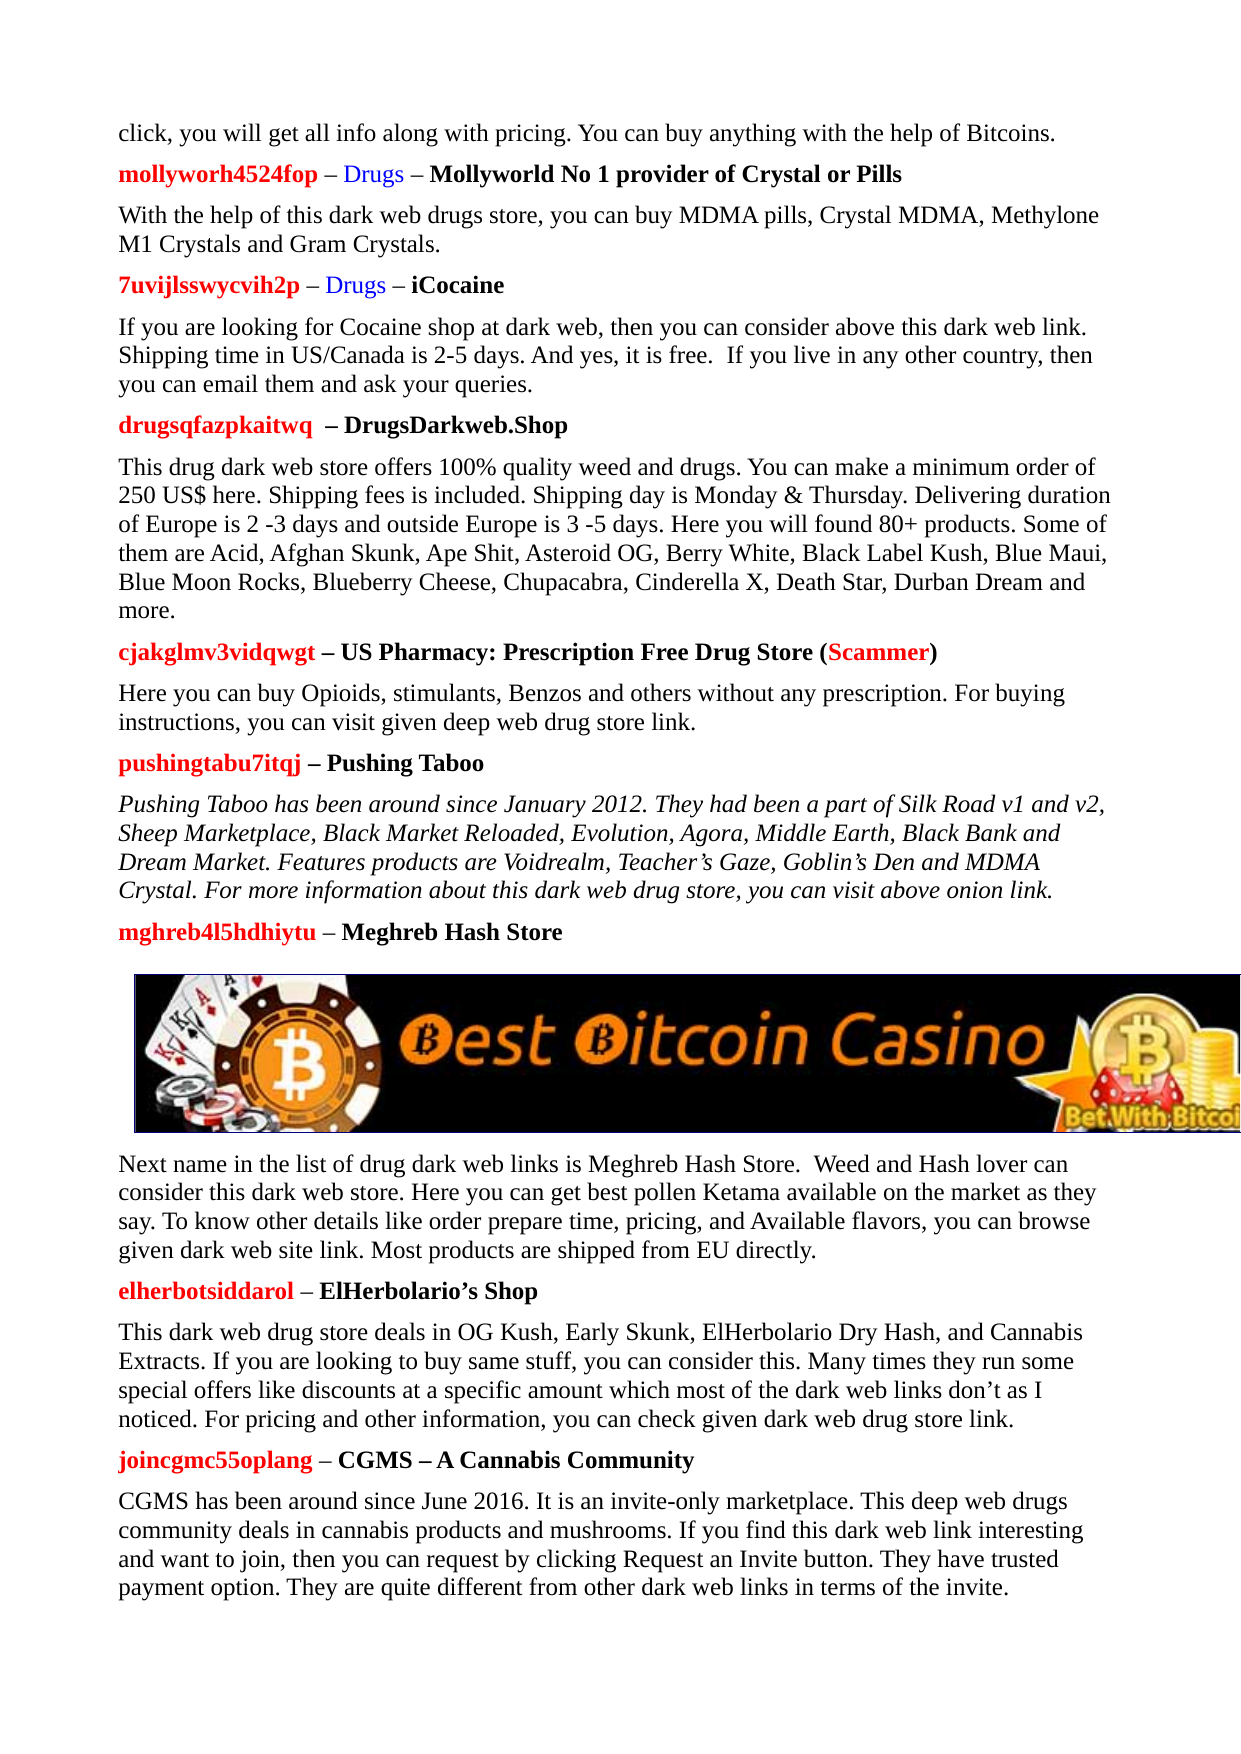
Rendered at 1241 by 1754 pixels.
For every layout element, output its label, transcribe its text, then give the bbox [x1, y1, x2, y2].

text elherbotsiddarol – ElHerbolario’s Shop [118, 1276, 1122, 1305]
text pushingtabu7itqj – Pushing Taboo [118, 748, 1122, 777]
text mghreb4l5hdhiytu – Meghreb Hash Store [118, 917, 1122, 946]
text Next name in the list of drug dark web links is Meghreb Hash Store. Weed and Hash lover can consider this dark web store. Here you can get best pollen Ketama available on the market as they say. To know other details like order prepare time, pricing, and Available flavors, you can browse given dark web site link. Most products are shipped from EU directly. [118, 1149, 1122, 1264]
text Here you can buy Opioids, stimulants, Benzos and others without any prescription. For buying instructions, you can visit given deep web drug store link. [118, 678, 1122, 736]
text If you are looking for Cocaine shop at dark web, then you can consider above this dark web link. Shipping time in US/Canada is 2-5 days. And yes, it is free. If you live in any other country, then you can email them and ask your queries. [118, 312, 1122, 398]
text drugsqfazpkaitwq – DrugsDarkweb.Shop [118, 411, 1122, 439]
text joincgmc55oplang – CGMS – A Cannabis Community [118, 1445, 1122, 1474]
text With the help of this dark web drugs store, you can buy MDMA pills, Crystal MDMA, Methylone M1 Crystals and Gram Crystals. [118, 201, 1122, 258]
text This dark web drug store deals in OG Kush, Early Skunk, ElHerbolario Dry Hash, and Cannabis Extracts. If you are looking to buy same stuff, you can consider this. Many times they run some special offers like discounts at a specific amount which most of the dark web links don’t as I noticed. For pricing and other information, you can check given dark web drug store link. [118, 1317, 1122, 1432]
text 7uvijlsswycvih2p – Drugs – iCocaine [118, 271, 1122, 299]
picture [135, 975, 1241, 1132]
text cjakglmv3vidqwgt – US Pharmacy: Prescription Free Drug Store (Scammer) [118, 637, 1122, 666]
text Pushing Taboo has been around since January 2012. They had been a part of Silk Road v1 and v2, Sheep Marketplace, Black Market Reloaded, Evolution, Agora, Middle Earth, Black Bank and Dream Market. Features products are Voidrealm, Teacher’s Gaze, Goblin’s Den and MDMA Crystal. For more information about this dark web drug store, you can visit above onion link. [118, 789, 1122, 904]
text This drug dark web store offers 100% quality weed and drugs. You can make a minimum order of 250 US$ here. Shipping fees is included. Shipping day is Monday & Thursday. Delivering duration of Europe is 2 -3 days and outside Europe is 3 -5 days. Here you will found 80+ products. Some of them are Acid, Afghan Skunk, Ape Shit, Asteroid OG, Berry White, Black Label Kush, Blue Maui, Blue Moon Rocks, Blueberry Cheese, Chupacabra, Cinderella X, Death Star, Durban Dream and more. [118, 452, 1122, 624]
text click, you will get all info along with pricing. You can buy anything with the help of Bitcoins. [118, 118, 1122, 147]
text mollyworh4524fop – Drugs – Mollyworld No 1 provider of Crystal or Pills [118, 159, 1122, 188]
text CGMS has been around since June 2016. It is an invite-only marketplace. This deep web drugs community deals in cannabis products and mushrooms. If you find this dark web link interesting and want to join, then you can request by clicking Request an Invite button. They have trusted payment option. They are quite different from other dark web links in terms of the invite. [118, 1486, 1122, 1601]
